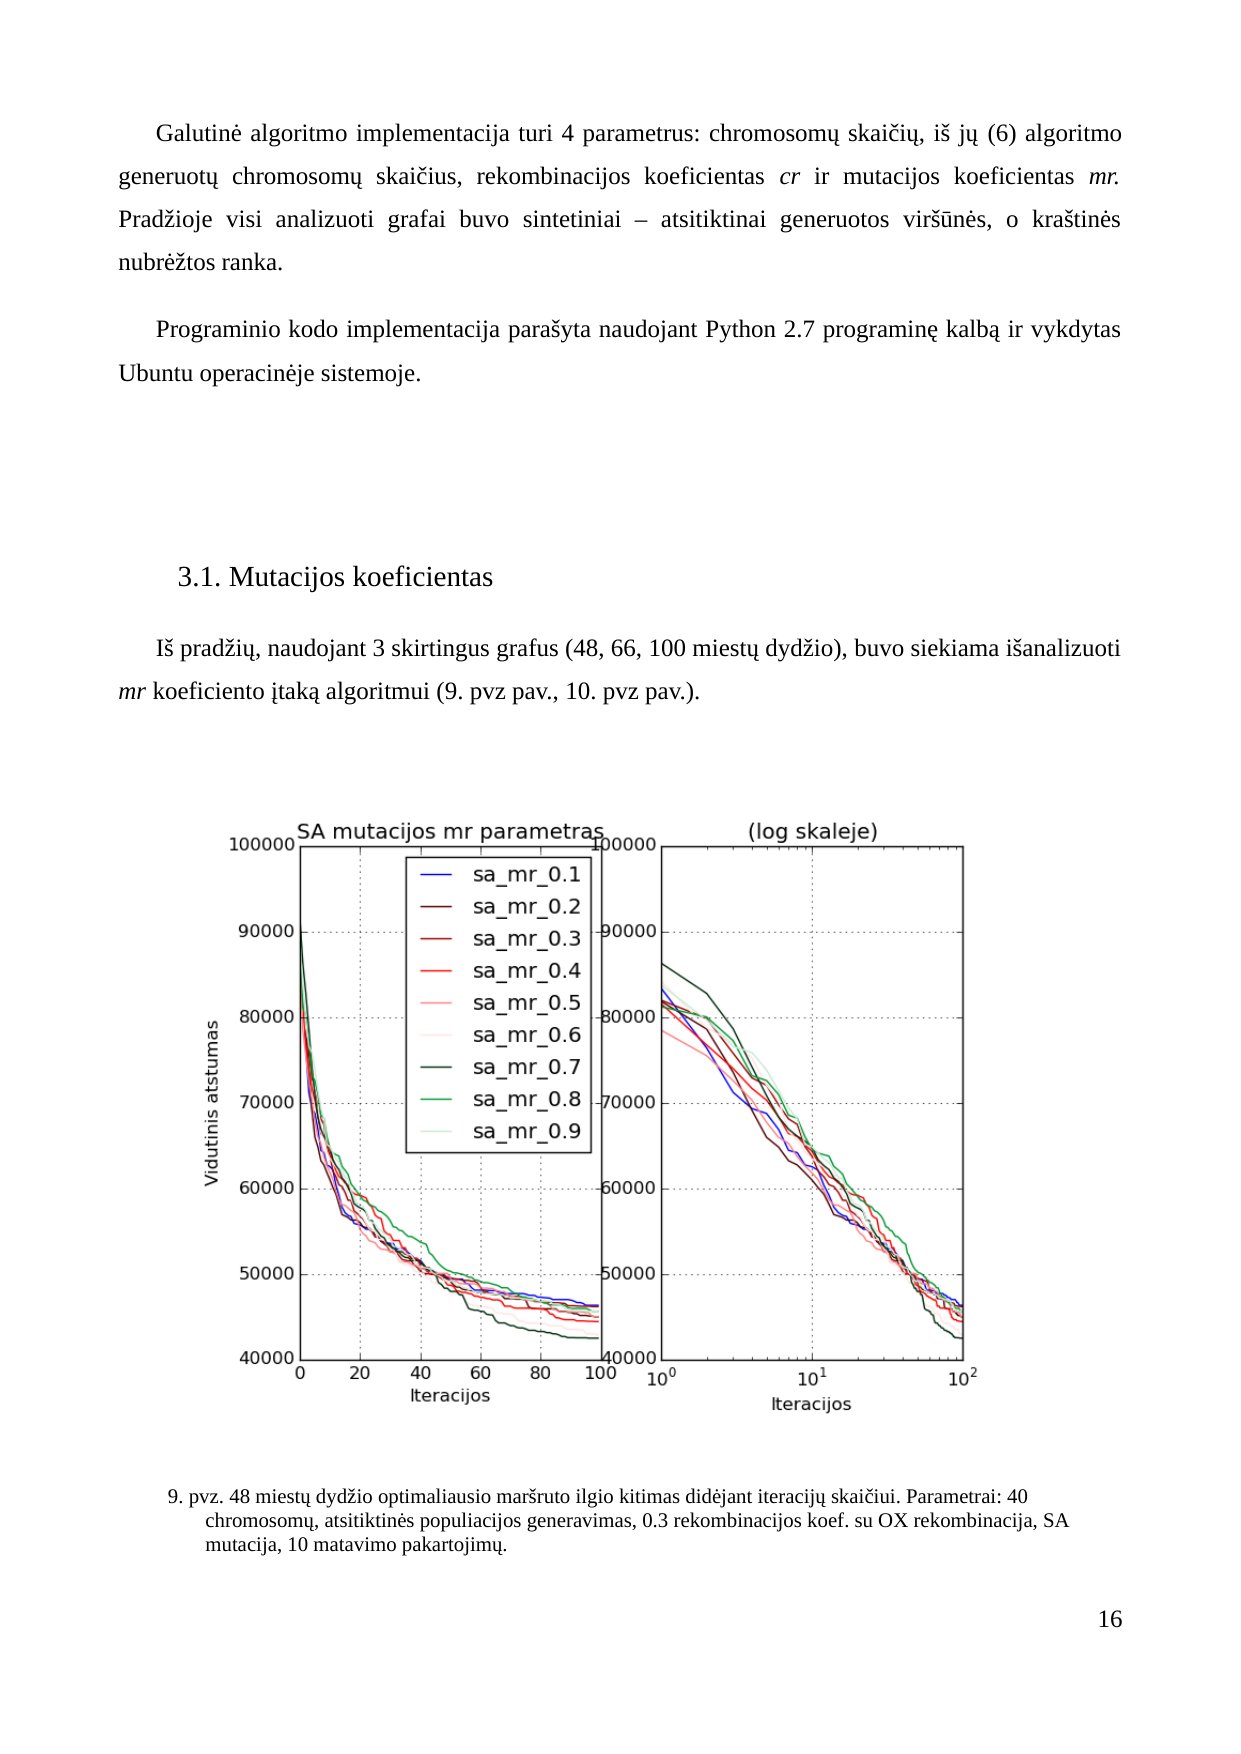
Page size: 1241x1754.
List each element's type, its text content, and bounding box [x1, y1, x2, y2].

text Iš pradžių, naudojant 3 skirtingus grafus (48, 66, 100 miestų dydžio), buvo siekiama išanalizuoti mr koeficiento įtaką algoritmui (9 pav., 10 pav.). [118, 633, 1122, 705]
text Programinio kodo implementacija parašyta naudojant Python 2.7 programinę kalbą ir vykdytas Ubuntu operacinėje sistemoje. [118, 314, 1122, 386]
subtitle Mutacijos koeficientas [118, 559, 1122, 592]
text Galutinė algoritmo implementacija turi 4 parametrus: chromosomų skaičių, iš jų (6) algoritmo generuotų chromosomų skaičius, rekombinacijos koeficientas cr ir mutacijos koeficientas mr. Pradžioje visi analizuoti grafai buvo sintetiniai – atsitiktinai generuotos viršūnės, o kraštinės nubrėžtos ranka. [118, 118, 1122, 276]
picture [193, 782, 1048, 1424]
table_header [118, 744, 1122, 1466]
table_cell 48 miestų dydžio optimaliausio maršruto ilgio kitimas didėjant iteracijų skaičiui. Parametrai: 40 chromosomų, atsitiktinės populiacijos generavimas, 0.3 rekombinacijos koef. su OX rekombinacija, SA mutacija, 10 matavimo pakartojimų. [118, 1466, 1122, 1574]
